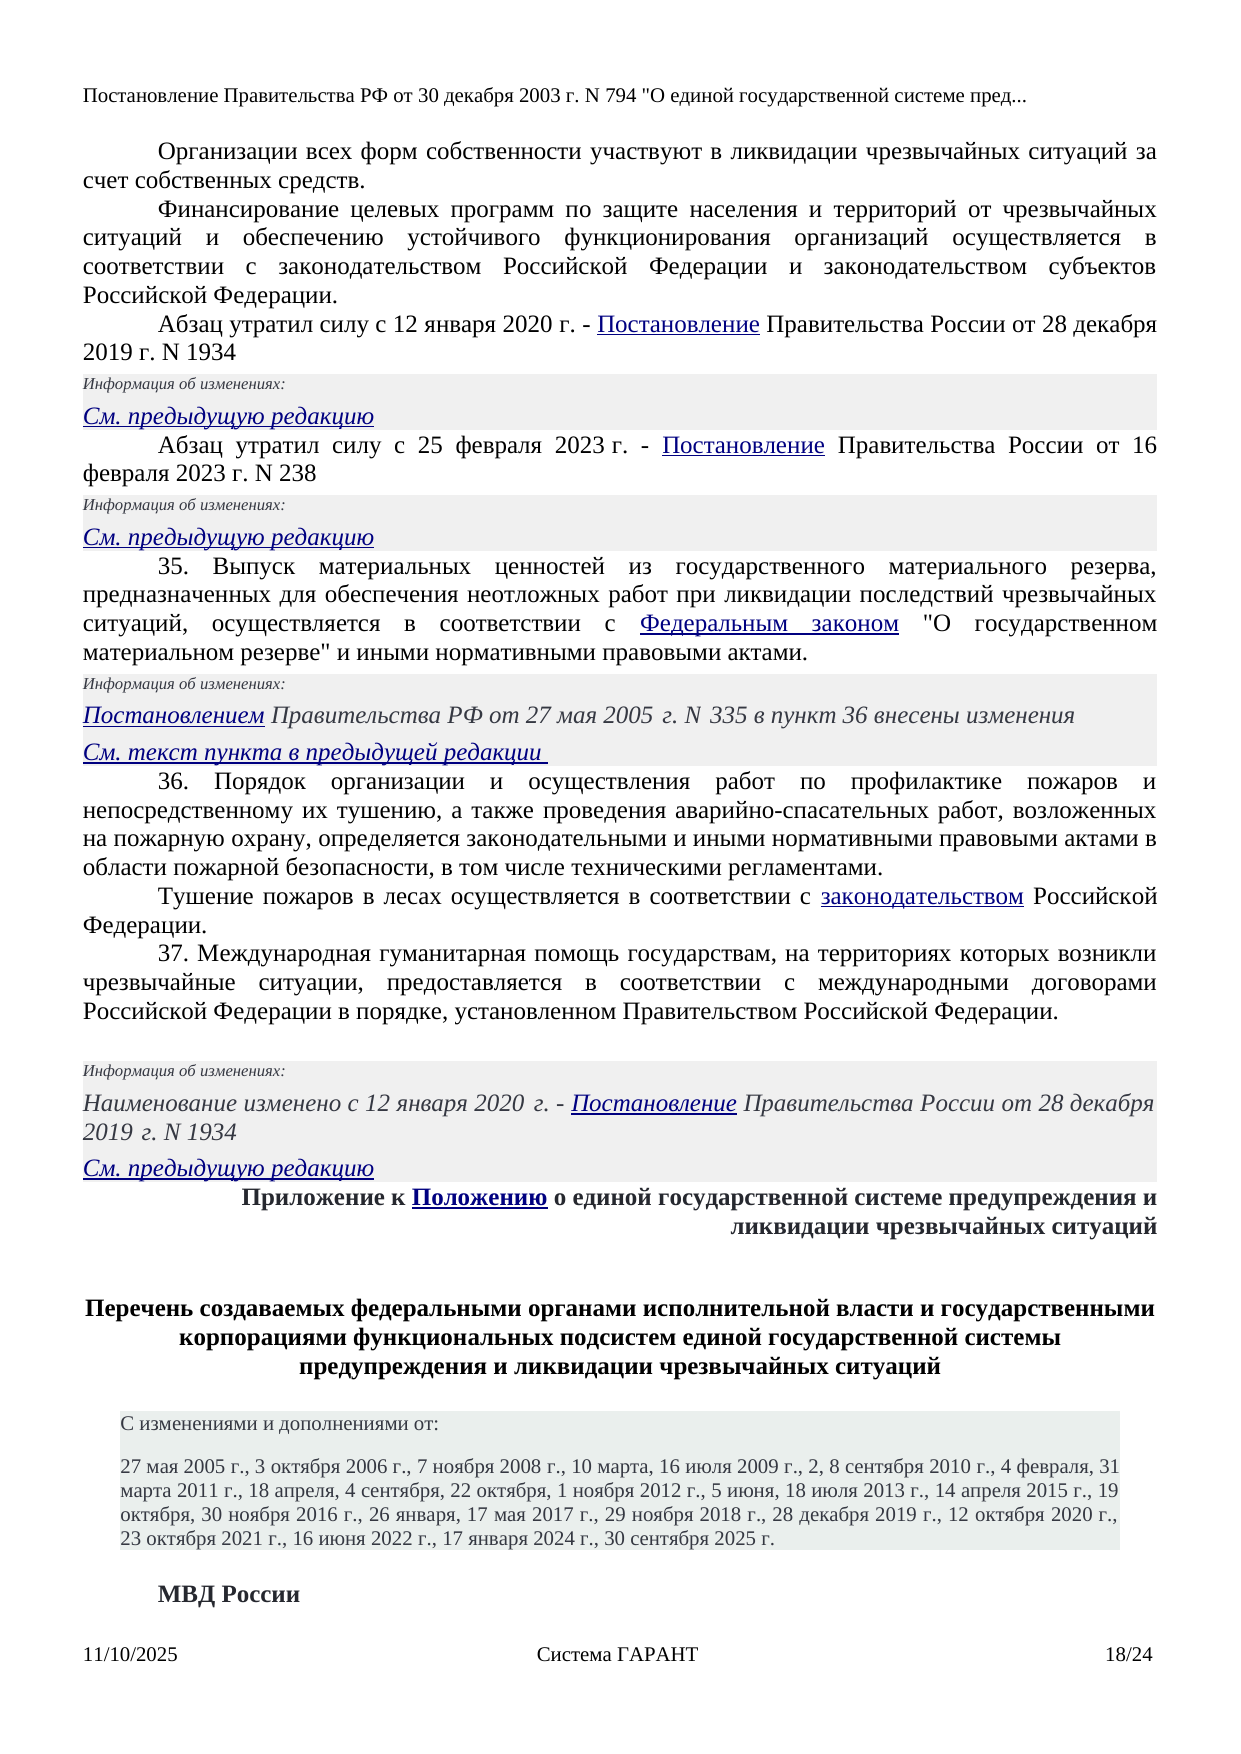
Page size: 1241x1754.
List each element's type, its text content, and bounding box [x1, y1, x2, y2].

text 36. Порядок организации и осуществления работ по профилактике пожаров и непосредственному их тушению, а также проведения аварийно-спасательных работ, возложенных на пожарную охрану, определяется законодательными и иными нормативными правовыми актами в области пожарной безопасности, в том числе техническими регламентами. [83, 766, 1157, 881]
text Абзац утратил силу с 12 января 2020 г. - Постановление Правительства России от 28 декабря 2019 г. N 1934 [83, 309, 1157, 366]
text Организации всех форм собственности участвуют в ликвидации чрезвычайных ситуаций за счет собственных средств. [83, 136, 1157, 194]
text См. предыдущую редакцию [377, 401, 1157, 430]
text Информация об изменениях: [287, 495, 1157, 514]
text МВД России [83, 1579, 1157, 1608]
text Информация об изменениях: [287, 674, 1157, 693]
text Приложение к Положению о единой государственной системе предупреждения и ликвидации чрезвычайных ситуаций [83, 1182, 1157, 1240]
text 37. Международная гуманитарная помощь государствам, на территориях которых возникли чрезвычайные ситуации, предоставляется в соответствии с международными договорами Российской Федерации в порядке, установленном Правительством Российской Федерации. [83, 938, 1157, 1025]
text Тушение пожаров в лесах осуществляется в соответствии с законодательством Российской Федерации. [83, 881, 1157, 938]
text Наименование изменено с 12 января 2020 г. - Постановление Правительства России от 28 декабря 2019 г. N 1934 [239, 1109, 1157, 1146]
subtitle Перечень создаваемых федеральными органами исполнительной власти и государственными корпорациями функциональных подсистем единой государственной системы предупреждения и ликвидации чрезвычайных ситуаций [83, 1293, 1157, 1380]
text Информация об изменениях: [287, 1061, 1157, 1080]
text См. текст пункта в предыдущей редакции [550, 737, 1157, 766]
text См. предыдущую редакцию [377, 522, 1157, 551]
text Абзац утратил силу с 25 февраля 2023 г. - Постановление Правительства России от 16 февраля 2023 г. N 238 [83, 430, 1157, 487]
text См. предыдущую редакцию [83, 1153, 1157, 1182]
text Постановлением Правительства РФ от 27 мая 2005 г. N 335 в пункт 36 внесены изменения [1078, 701, 1157, 729]
text Финансирование целевых программ по защите населения и территорий от чрезвычайных ситуаций и обеспечению устойчивого функционирования организаций осуществляется в соответствии с законодательством Российской Федерации и законодательством субъектов Российской Федерации. [83, 194, 1157, 309]
text 35. Выпуск материальных ценностей из государственного материального резерва, предназначенных для обеспечения неотложных работ при ликвидации последствий чрезвычайных ситуаций, осуществляется в соответствии с Федеральным законом "О государственном материальном резерве" и иными нормативными правовыми актами. [83, 551, 1157, 666]
text С изменениями и дополнениями от: [439, 1411, 1120, 1435]
text Информация об изменениях: [287, 374, 1157, 393]
